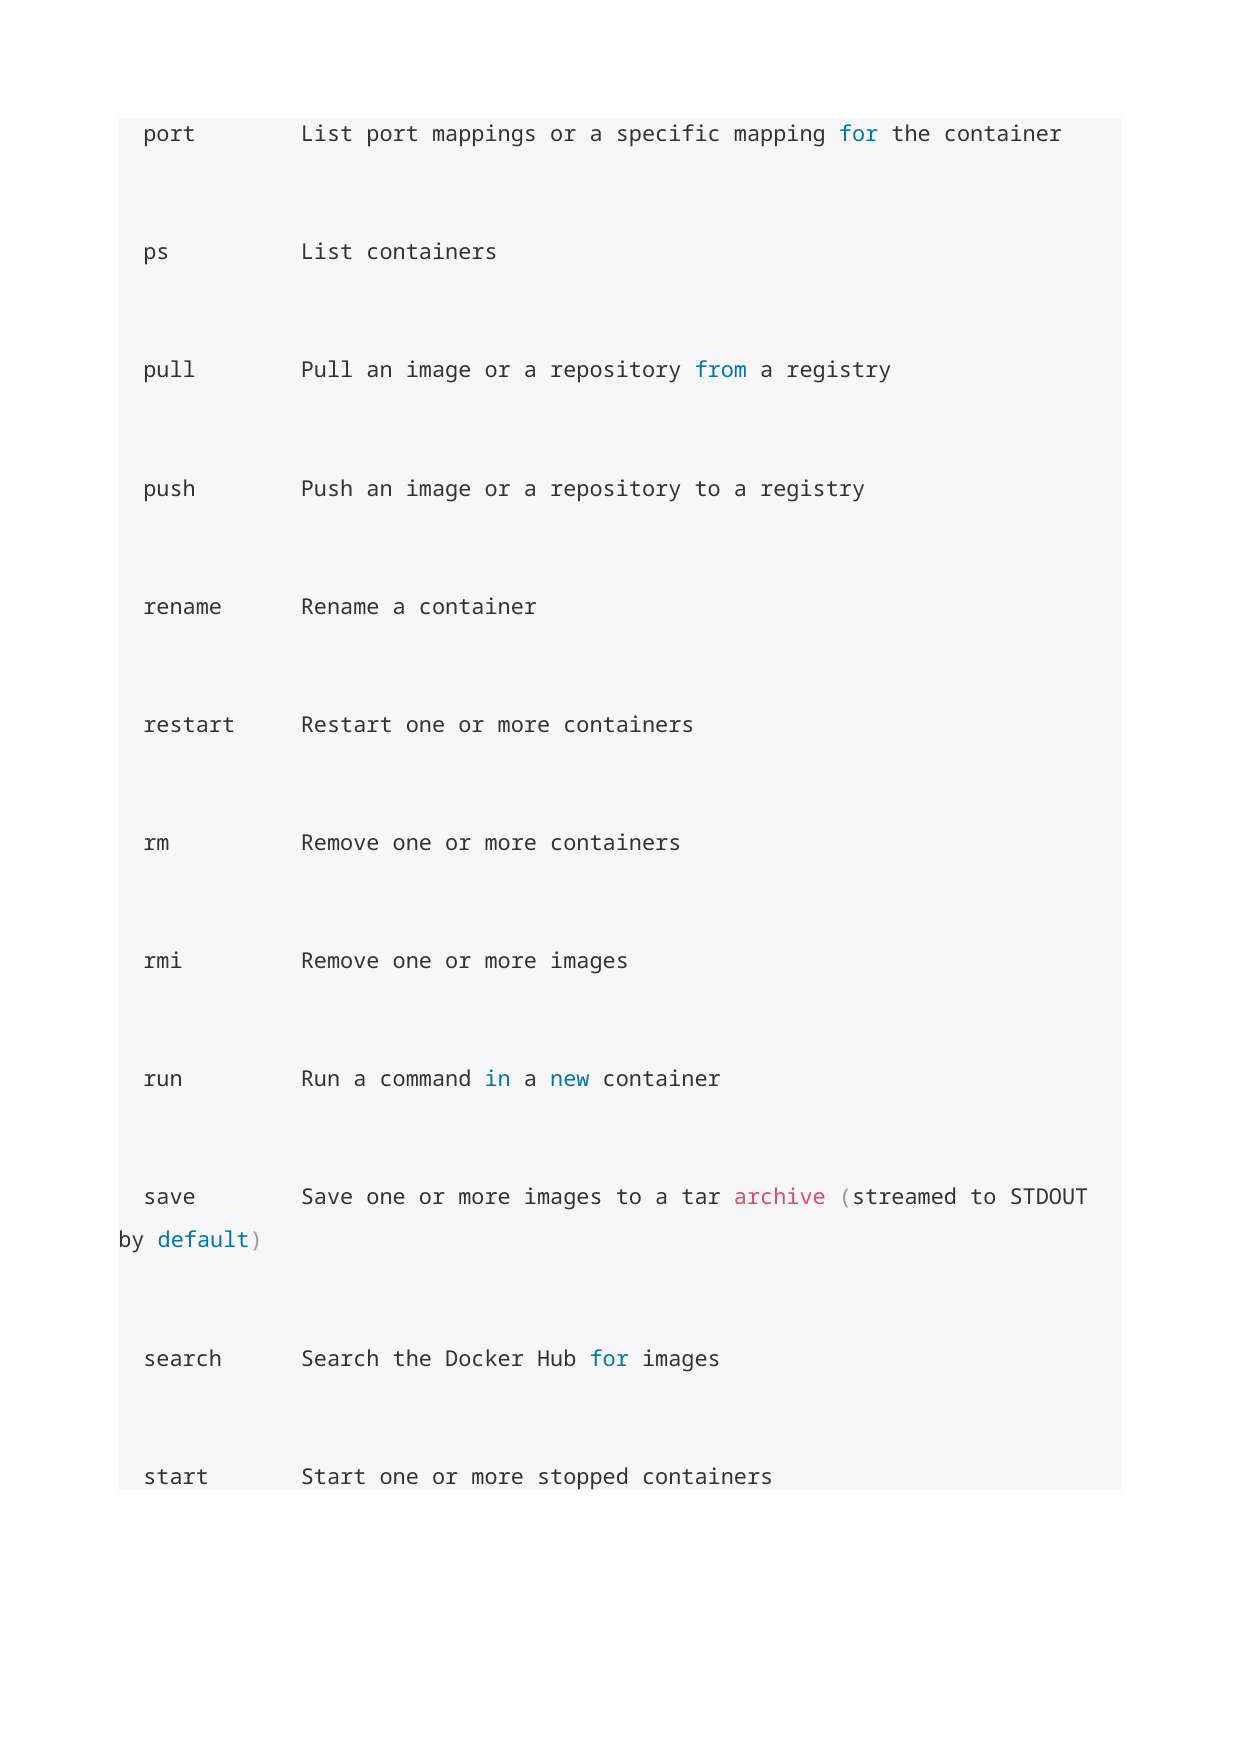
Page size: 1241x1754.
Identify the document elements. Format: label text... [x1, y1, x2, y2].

text pull Pull an image or a repository from a registry [118, 354, 1122, 384]
text ps List containers [118, 236, 1122, 266]
text run Run a command in a new container [118, 1063, 1122, 1093]
text port List port mappings or a specific mapping for the container [118, 118, 1122, 148]
text save Save one or more images to a tar archive (streamed to STDOUT by default) [118, 1181, 1122, 1254]
text rmi Remove one or more images [118, 945, 1122, 975]
text search Search the Docker Hub for images [118, 1342, 1122, 1372]
text push Push an image or a repository to a registry [118, 472, 1122, 502]
text rename Rename a container [118, 591, 1122, 620]
text start Start one or more stopped containers [118, 1461, 1122, 1490]
text rm Remove one or more containers [118, 827, 1122, 857]
text restart Restart one or more containers [118, 709, 1122, 738]
